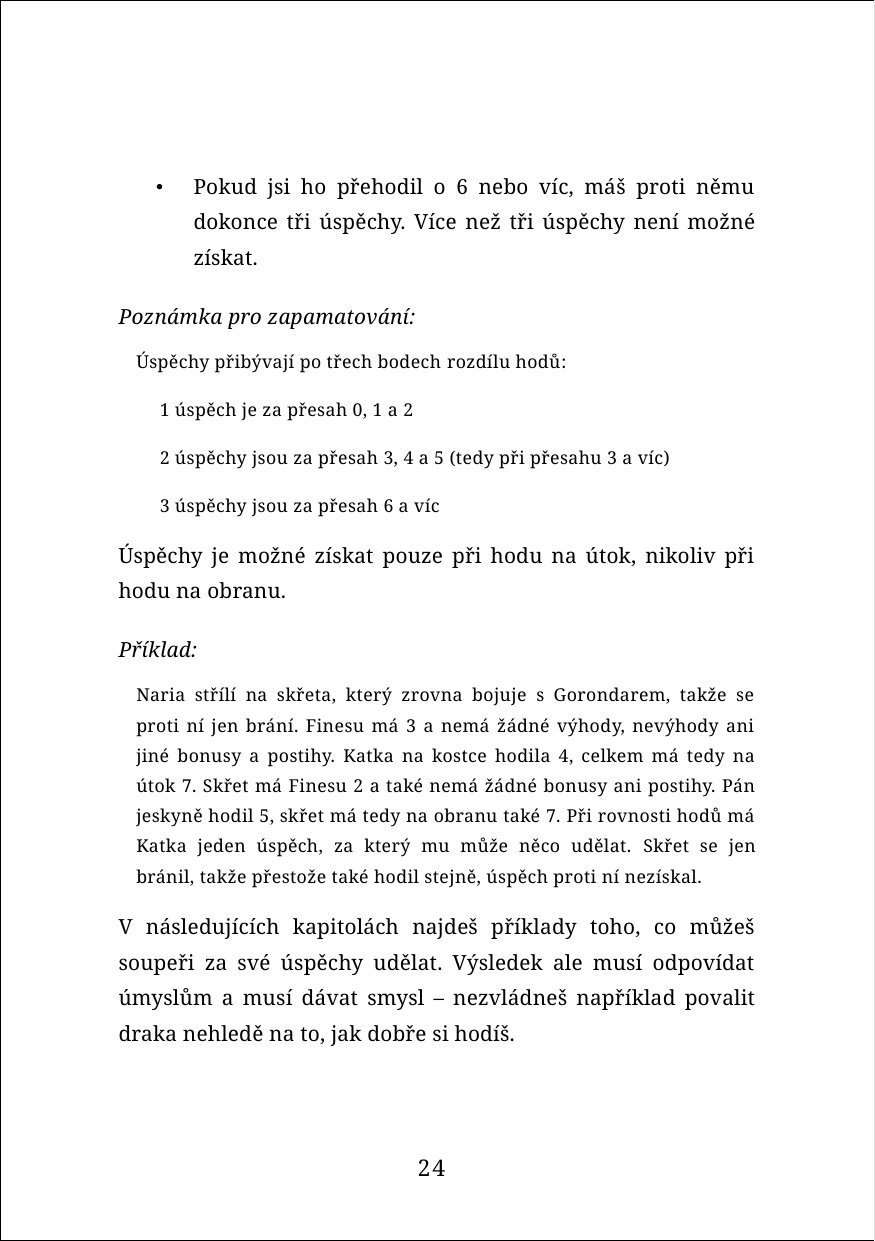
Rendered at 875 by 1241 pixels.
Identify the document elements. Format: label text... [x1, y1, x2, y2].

text Úspěchy je možné získat pouze při hodu na útok, nikoliv při hodu na obranu. [118, 541, 756, 605]
text Poznámka pro zapamatování: [118, 302, 756, 330]
text Naria střílí na skřeta, který zrovna bojuje s Gorondarem, takže se proti ní jen brání. Finesu má 3 a nemá žádné výhody, nevýhody ani jiné bonusy a postihy. Katka na kostce hodila 4, celkem má tedy na útok 7. Skřet má Finesu 2 a také nemá žádné bonusy ani postihy. Pán jeskyně hodil 5, skřet má tedy na obranu také 7. Při rovnosti hodů má Katka jeden úspěch, za který mu může něco udělat. Skřet se jen bránil, takže přestože také hodil stejně, úspěch proti ní nezískal. [136, 683, 756, 888]
text 3 úspěchy jsou za přesah 6 a víc [136, 493, 756, 517]
text 2 úspěchy jsou za přesah 3, 4 a 5 (tedy při přesahu 3 a víc) [136, 445, 756, 469]
list Pokud jsi ho přehodil o 6 nebo víc, máš proti němu dokonce tři úspěchy. Více než tři úspěchy není možné získat. [156, 172, 756, 271]
text 1 úspěch je za přesah 0, 1 a 2 [136, 397, 756, 421]
text Úspěchy přibývají po třech bodech rozdílu hodů: [136, 349, 756, 373]
text Příklad: [118, 636, 756, 664]
text V následujících kapitolách najdeš příklady toho, co můžeš soupeři za své úspěchy udělat. Výsledek ale musí odpovídat úmyslům a musí dávat smysl – nezvládneš například povalit draka nehledě na to, jak dobře si hodíš. [118, 912, 756, 1047]
